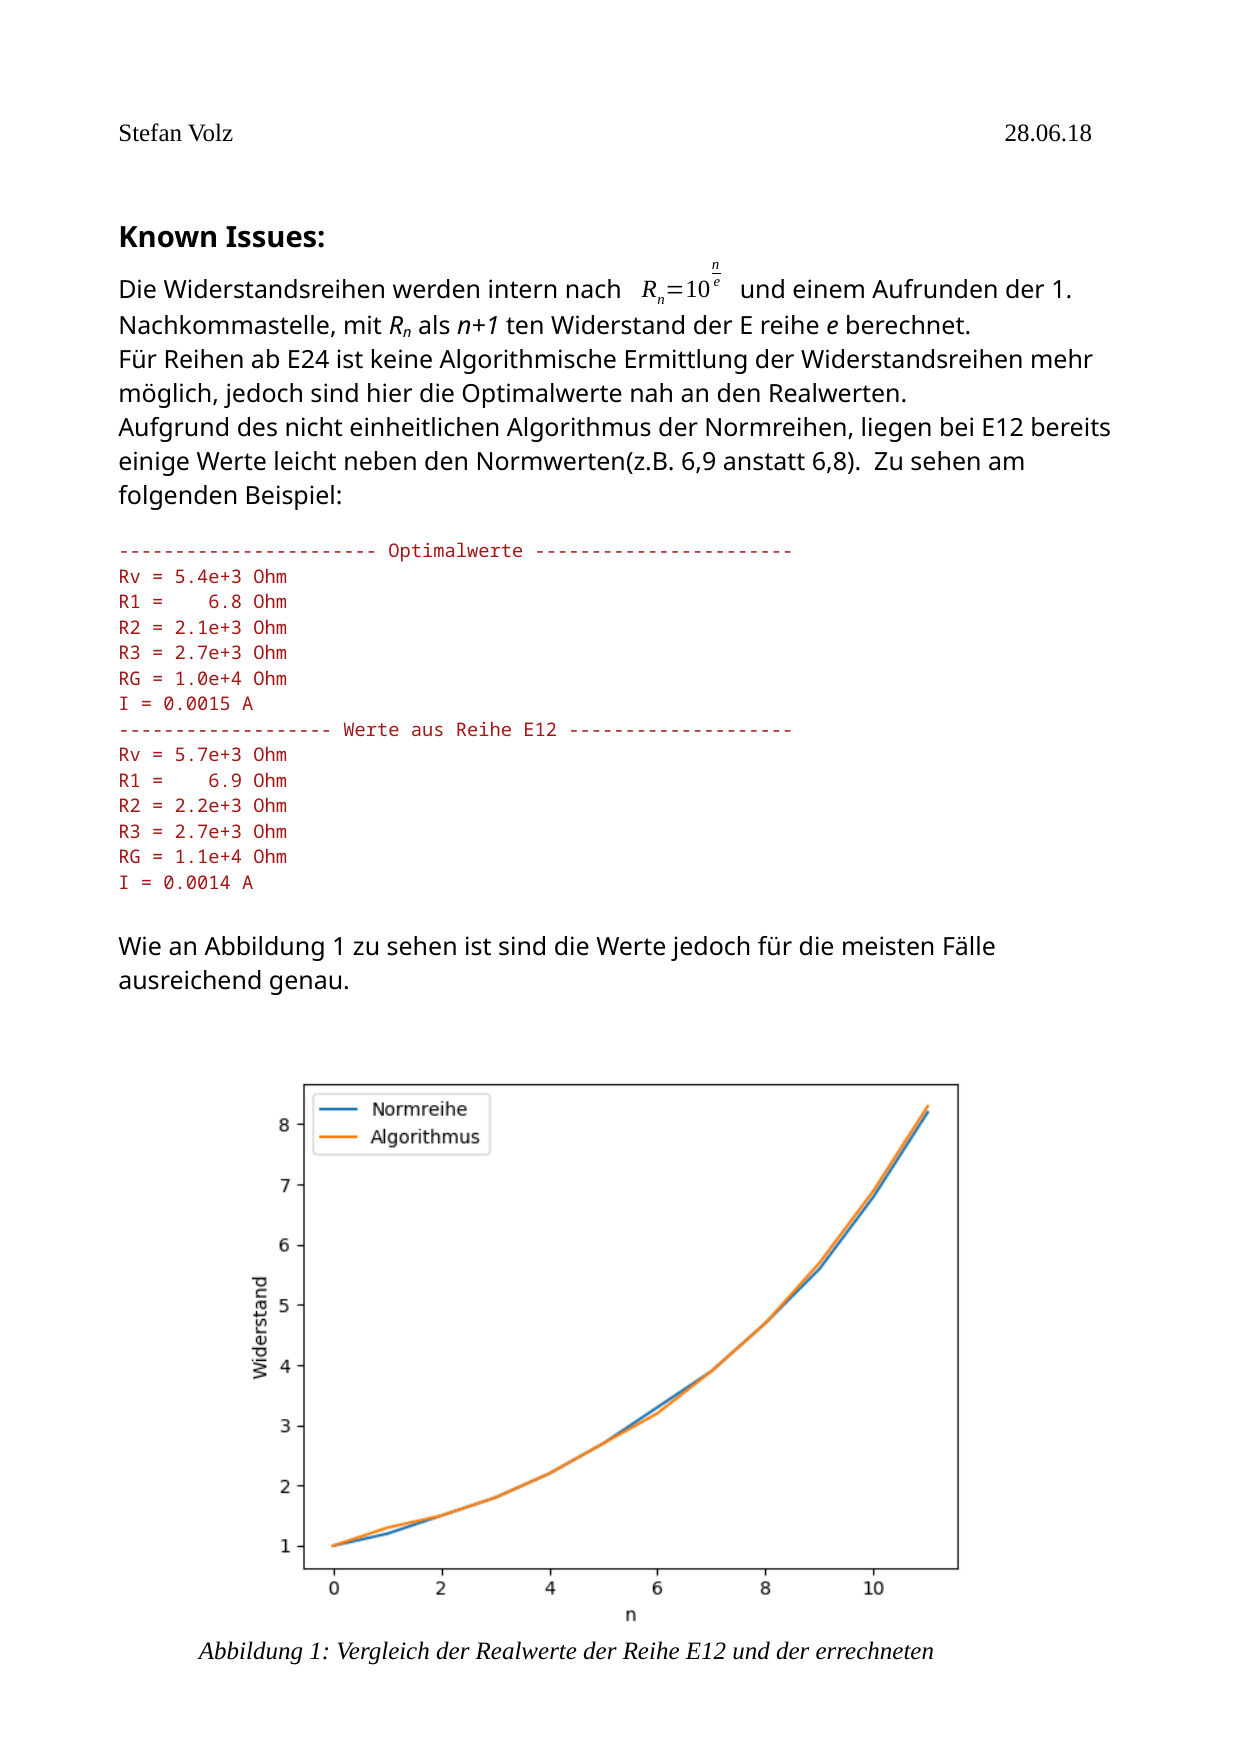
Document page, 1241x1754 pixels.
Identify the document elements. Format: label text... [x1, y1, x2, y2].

text R3 = 2.7e+3 Ohm [118, 818, 1122, 844]
text Rv = 5.7e+3 Ohm [118, 742, 1122, 767]
text Abbildung 1: Vergleich der Realwerte der Reihe E12 und der errechneten [199, 1637, 1042, 1665]
text Die Widerstandsreihen werden intern nachund einem Aufrunden der 1. Nachkommastelle, mit Rn als n+1 ten Widerstand der E reihe e berechnet. [118, 256, 1122, 342]
text Für Reihen ab E24 ist keine Algorithmische Ermittlung der Widerstandsreihen mehr möglich, jedoch sind hier die Optimalwerte nah an den Realwerten. [118, 342, 1122, 410]
text I = 0.0015 A [118, 691, 1122, 716]
text R1 = 6.9 Ohm [118, 767, 1122, 793]
text RG = 1.0e+4 Ohm [118, 665, 1122, 691]
text ----------------------- Optimalwerte ----------------------- [118, 537, 1122, 563]
text Wie an Abbildung 1 zu sehen ist sind die Werte jedoch für die meisten Fälle ausreichend genau. [118, 929, 1122, 997]
text Rv = 5.4e+3 Ohm [118, 563, 1122, 588]
text R1 = 6.8 Ohm [118, 588, 1122, 614]
text R3 = 2.7e+3 Ohm [118, 639, 1122, 665]
picture [198, 1009, 1042, 1637]
text Aufgrund des nicht einheitlichen Algorithmus der Normreihen, liegen bei E12 bereits einige Werte leicht neben den Normwerten(z.B. 6,9 anstatt 6,8). Zu sehen am folgenden Beispiel: [118, 410, 1122, 512]
text Known Issues: [118, 216, 1122, 256]
text R2 = 2.1e+3 Ohm [118, 614, 1122, 639]
text R2 = 2.2e+3 Ohm [118, 793, 1122, 818]
text ------------------- Werte aus Reihe E12 -------------------- [118, 716, 1122, 742]
text RG = 1.1e+4 Ohm [118, 844, 1122, 869]
text I = 0.0014 A [118, 869, 1122, 895]
